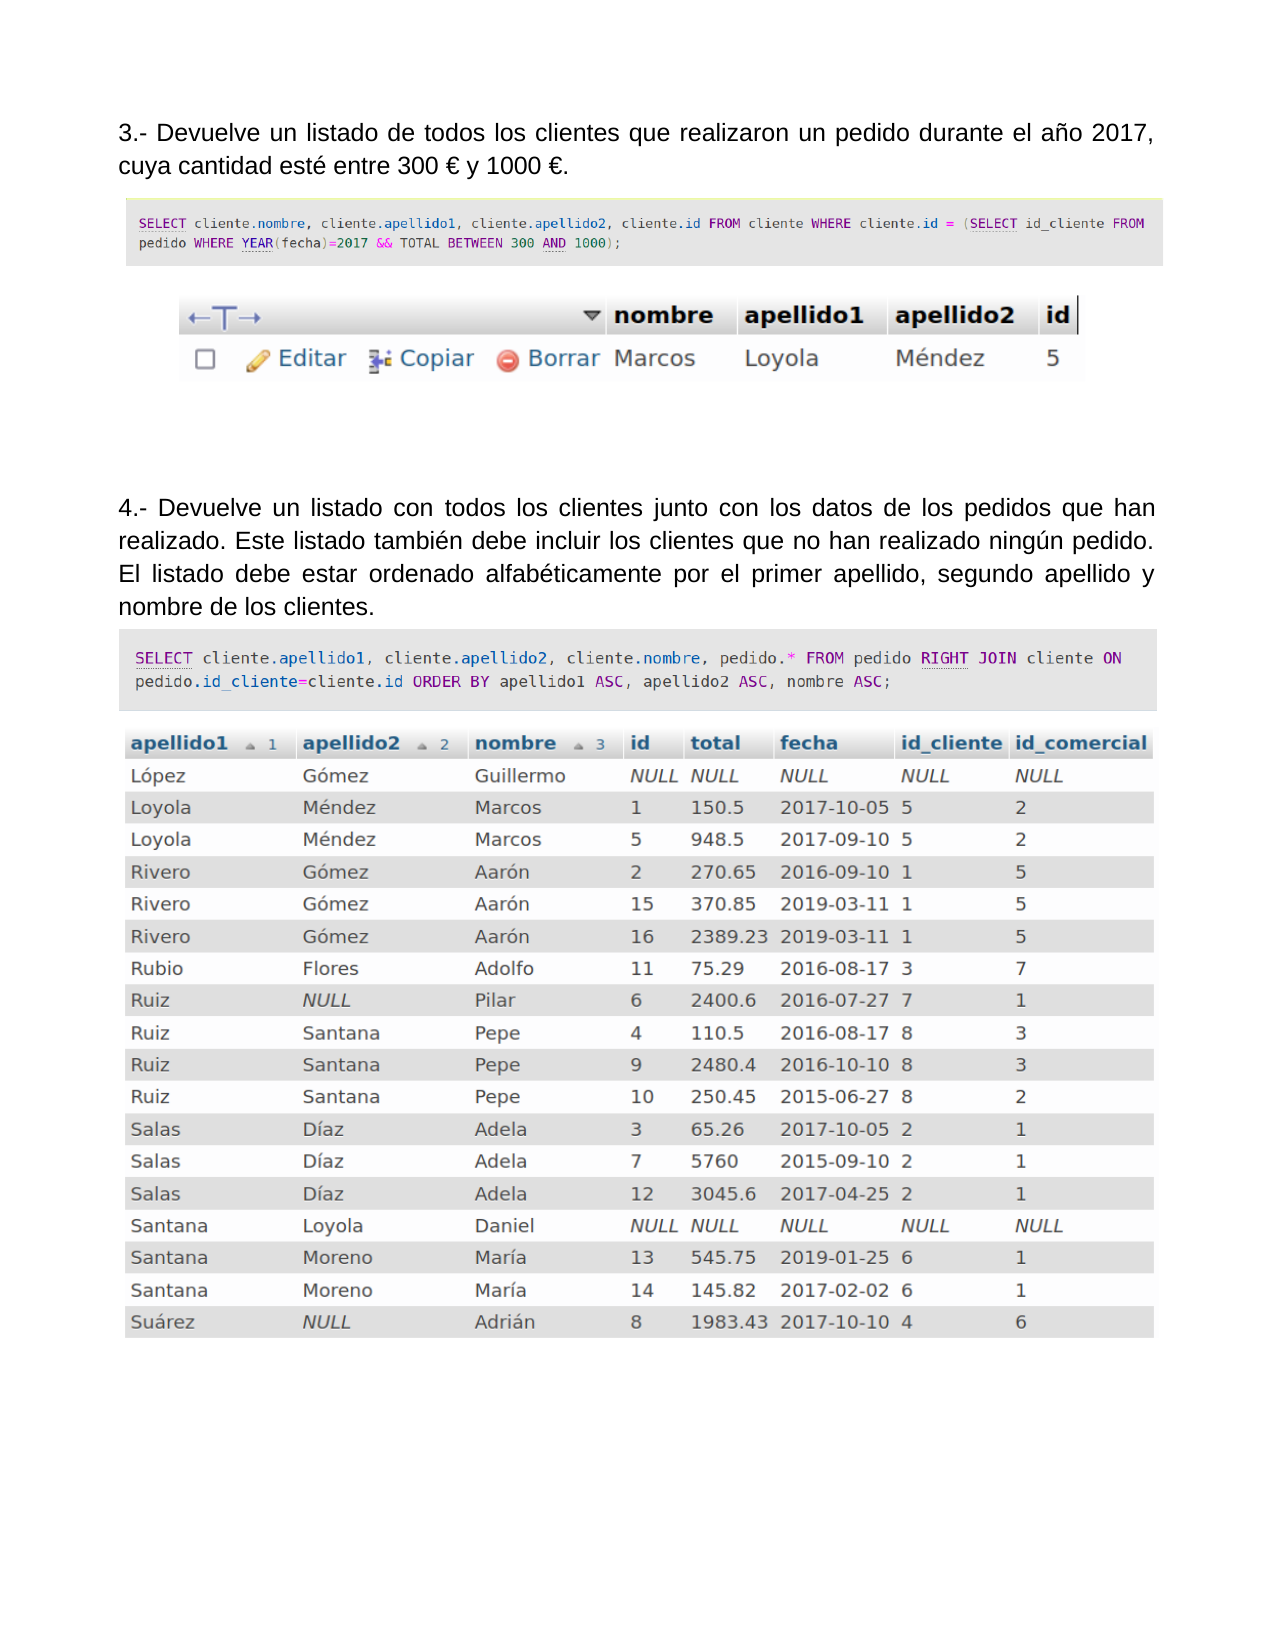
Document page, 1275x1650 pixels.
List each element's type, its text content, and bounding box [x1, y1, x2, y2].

text 3.- Devuelve un listado de todos los clientes que realizaron un pedido durante el año 2017, cuya cantidad esté entre 300 € y 1000 €. [118, 118, 1157, 180]
picture [124, 198, 1164, 266]
text 4.- Devuelve un listado con todos los clientes junto con los datos de los pedidos que han realizado. Este listado también debe incluir los clientes que no han realizado ningún pedido. El listado debe estar ordenado alfabéticamente por el primer apellido, segundo apellido y nombre de los clientes. [118, 493, 1157, 621]
picture [179, 293, 1086, 399]
picture [118, 629, 1157, 711]
picture [120, 726, 1159, 1343]
